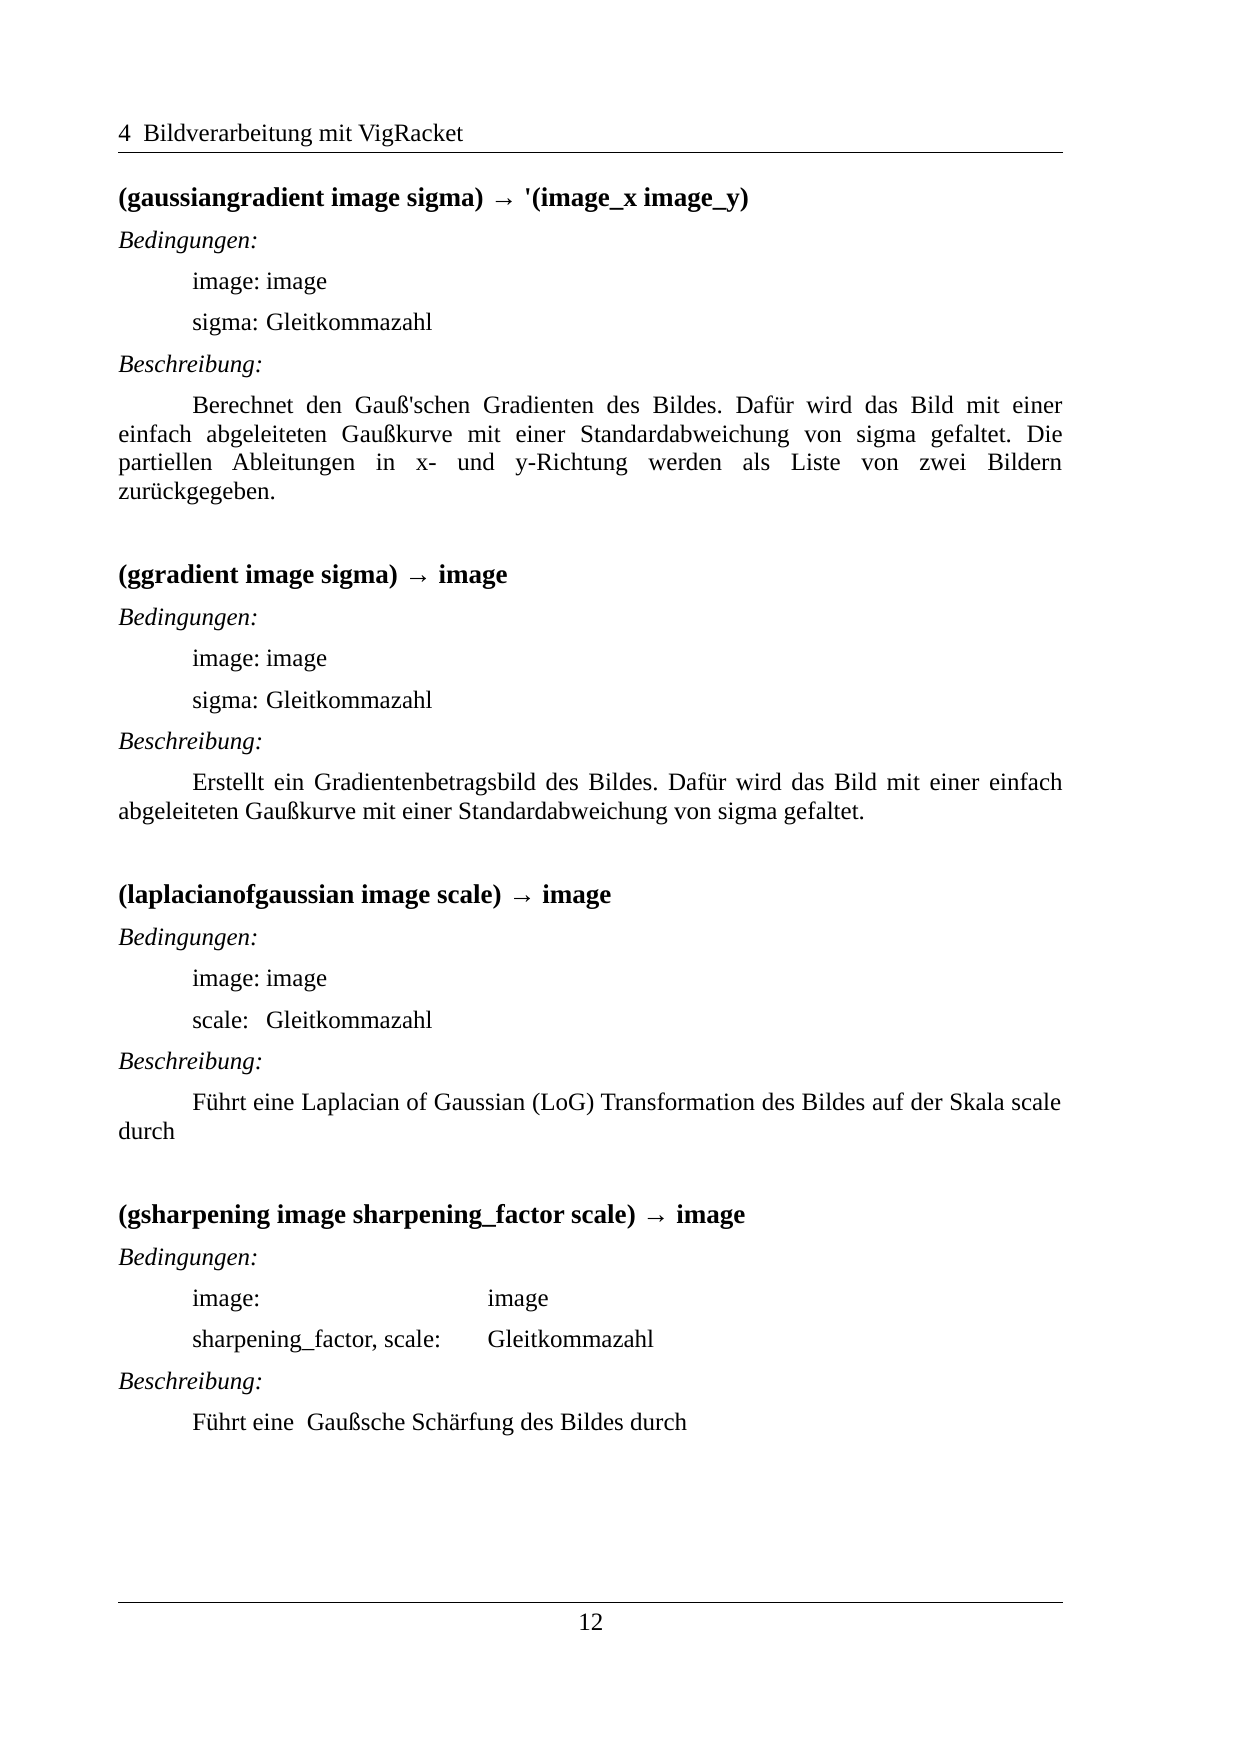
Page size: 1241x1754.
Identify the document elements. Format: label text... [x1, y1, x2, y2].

text image: image [118, 1283, 1063, 1312]
text sharpening_factor, scale: Gleitkommazahl [118, 1324, 1063, 1353]
text Bedingungen: [118, 225, 1063, 254]
text Bedingungen: [118, 602, 1063, 631]
text (ggradient image sigma) → image [118, 559, 1063, 590]
text Berechnet den Gauß'schen Gradienten des Bildes. Dafür wird das Bild mit einer einfach abgeleiteten Gaußkurve mit einer Standardabweichung von sigma gefaltet. Die partiellen Ableitungen in x- und y-Richtung werden als Liste von zwei Bildern zurückgegeben. [118, 390, 1063, 505]
text Bedingungen: [118, 922, 1063, 951]
text Beschreibung: [118, 1046, 1063, 1075]
text image: image [118, 643, 1063, 672]
text Beschreibung: [118, 1366, 1063, 1394]
text Führt eine Laplacian of Gaussian (LoG) Transformation des Bildes auf der Skala scale durch [118, 1087, 1063, 1145]
text Führt eine Gaußsche Schärfung des Bildes durch [118, 1407, 1063, 1436]
text image: image [118, 266, 1063, 295]
text Bedingungen: [118, 1242, 1063, 1271]
text image: image [118, 963, 1063, 992]
text Beschreibung: [118, 726, 1063, 755]
text scale: Gleitkommazahl [118, 1005, 1063, 1033]
text sigma: Gleitkommazahl [118, 307, 1063, 336]
text Beschreibung: [118, 349, 1063, 377]
text Erstellt ein Gradientenbetragsbild des Bildes. Dafür wird das Bild mit einer einfach abgeleiteten Gaußkurve mit einer Standardabweichung von sigma gefaltet. [118, 767, 1063, 825]
text (laplacianofgaussian image scale) → image [118, 878, 1063, 910]
text (gsharpening image sharpening_factor scale) → image [118, 1198, 1063, 1229]
text (gaussiangradient image sigma) → '(image_x image_y) [118, 181, 1063, 212]
text sigma: Gleitkommazahl [118, 685, 1063, 713]
